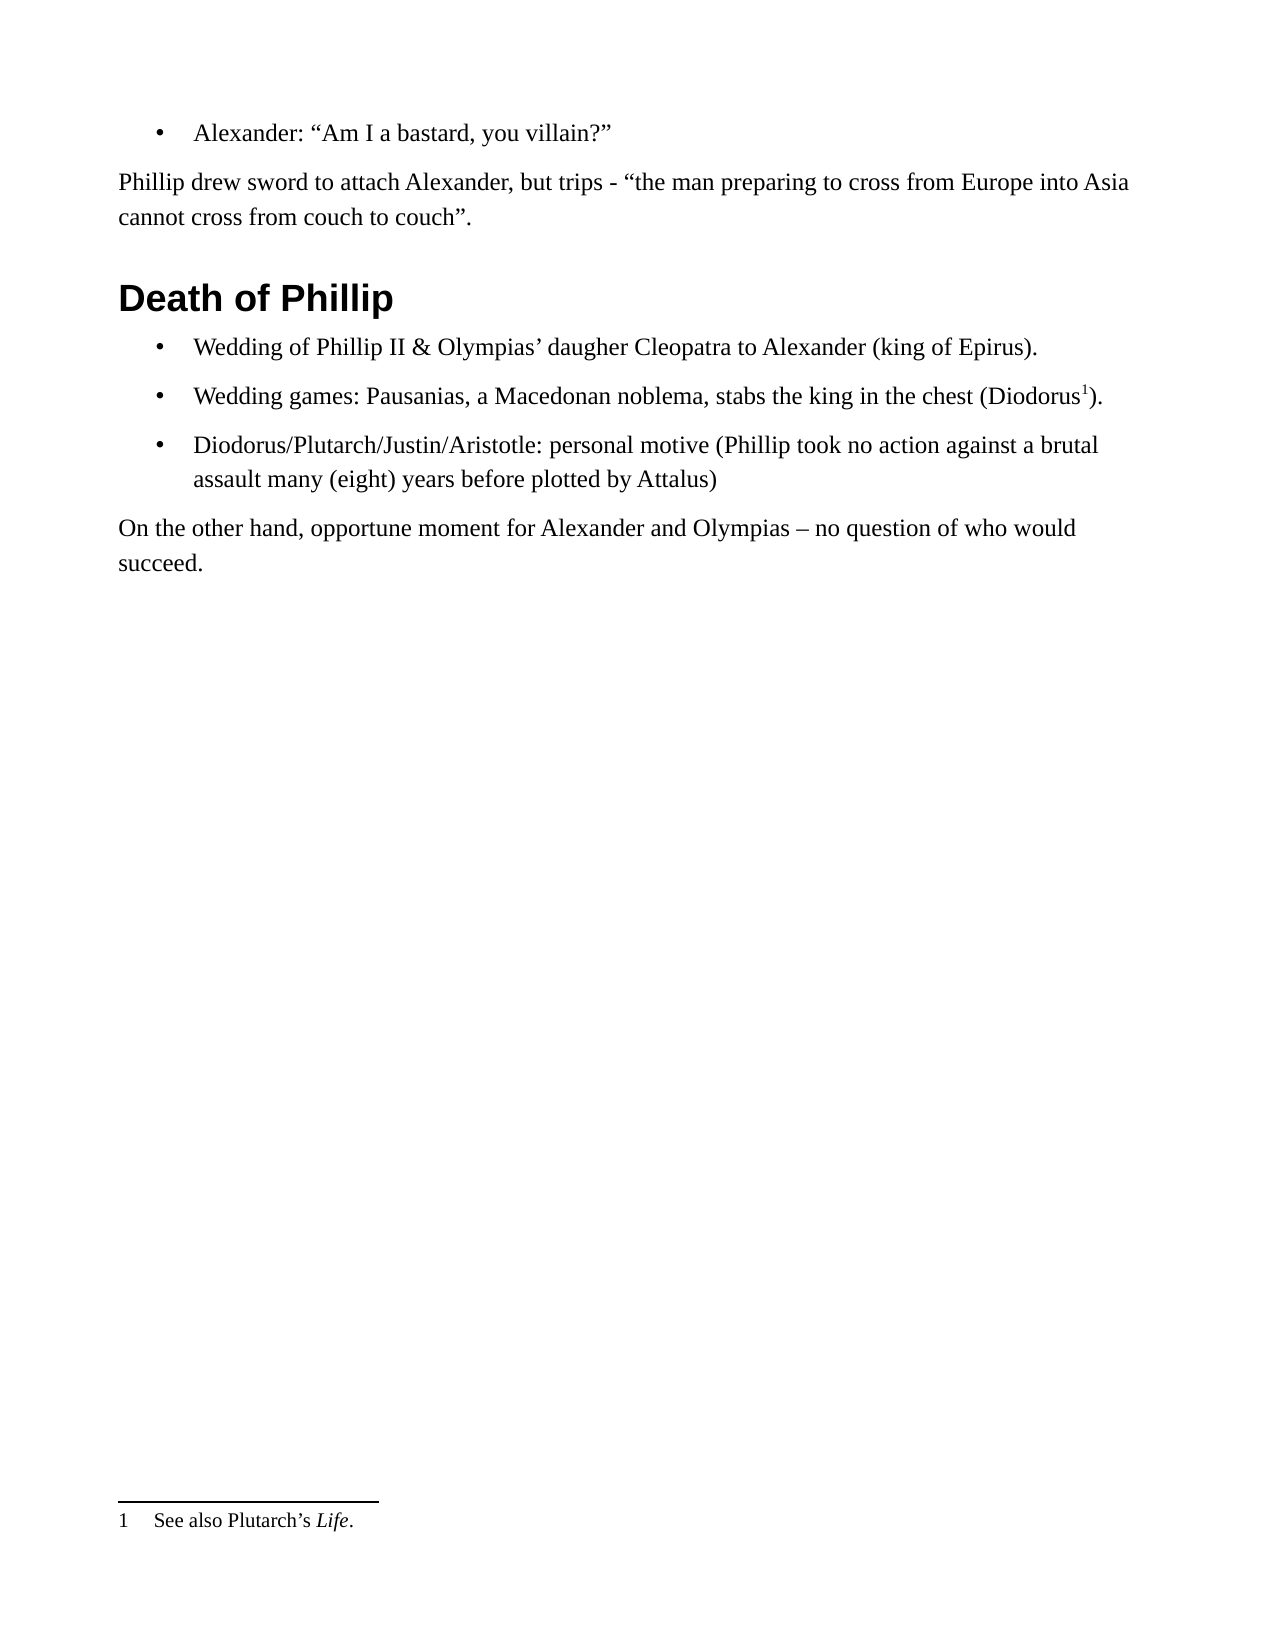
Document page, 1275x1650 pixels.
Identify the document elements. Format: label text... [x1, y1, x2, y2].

list Alexander: “Am I a bastard, you villain?” [156, 118, 1157, 147]
list Wedding games: Pausanias, a Macedonan noblema, stabs the king in the chest (Diodorus). [156, 381, 1157, 410]
list Wedding of Phillip II & Olympias’ daugher Cleopatra to Alexander (king of Epirus). [156, 332, 1157, 361]
text Phillip drew sword to attach Alexander, but trips - “the man preparing to cross from Europe into Asia cannot cross from couch to couch”. [118, 167, 1157, 230]
subtitle Death of Phillip [118, 276, 1157, 319]
text On the other hand, opportune moment for Alexander and Olympias – no question of who would succeed. [118, 513, 1157, 577]
list See also Plutarch’s Life. [118, 1508, 1157, 1532]
list Diodorus/Plutarch/Justin/Aristotle: personal motive (Phillip took no action against a brutal assault many (eight) years before plotted by Attalus) [156, 430, 1157, 493]
